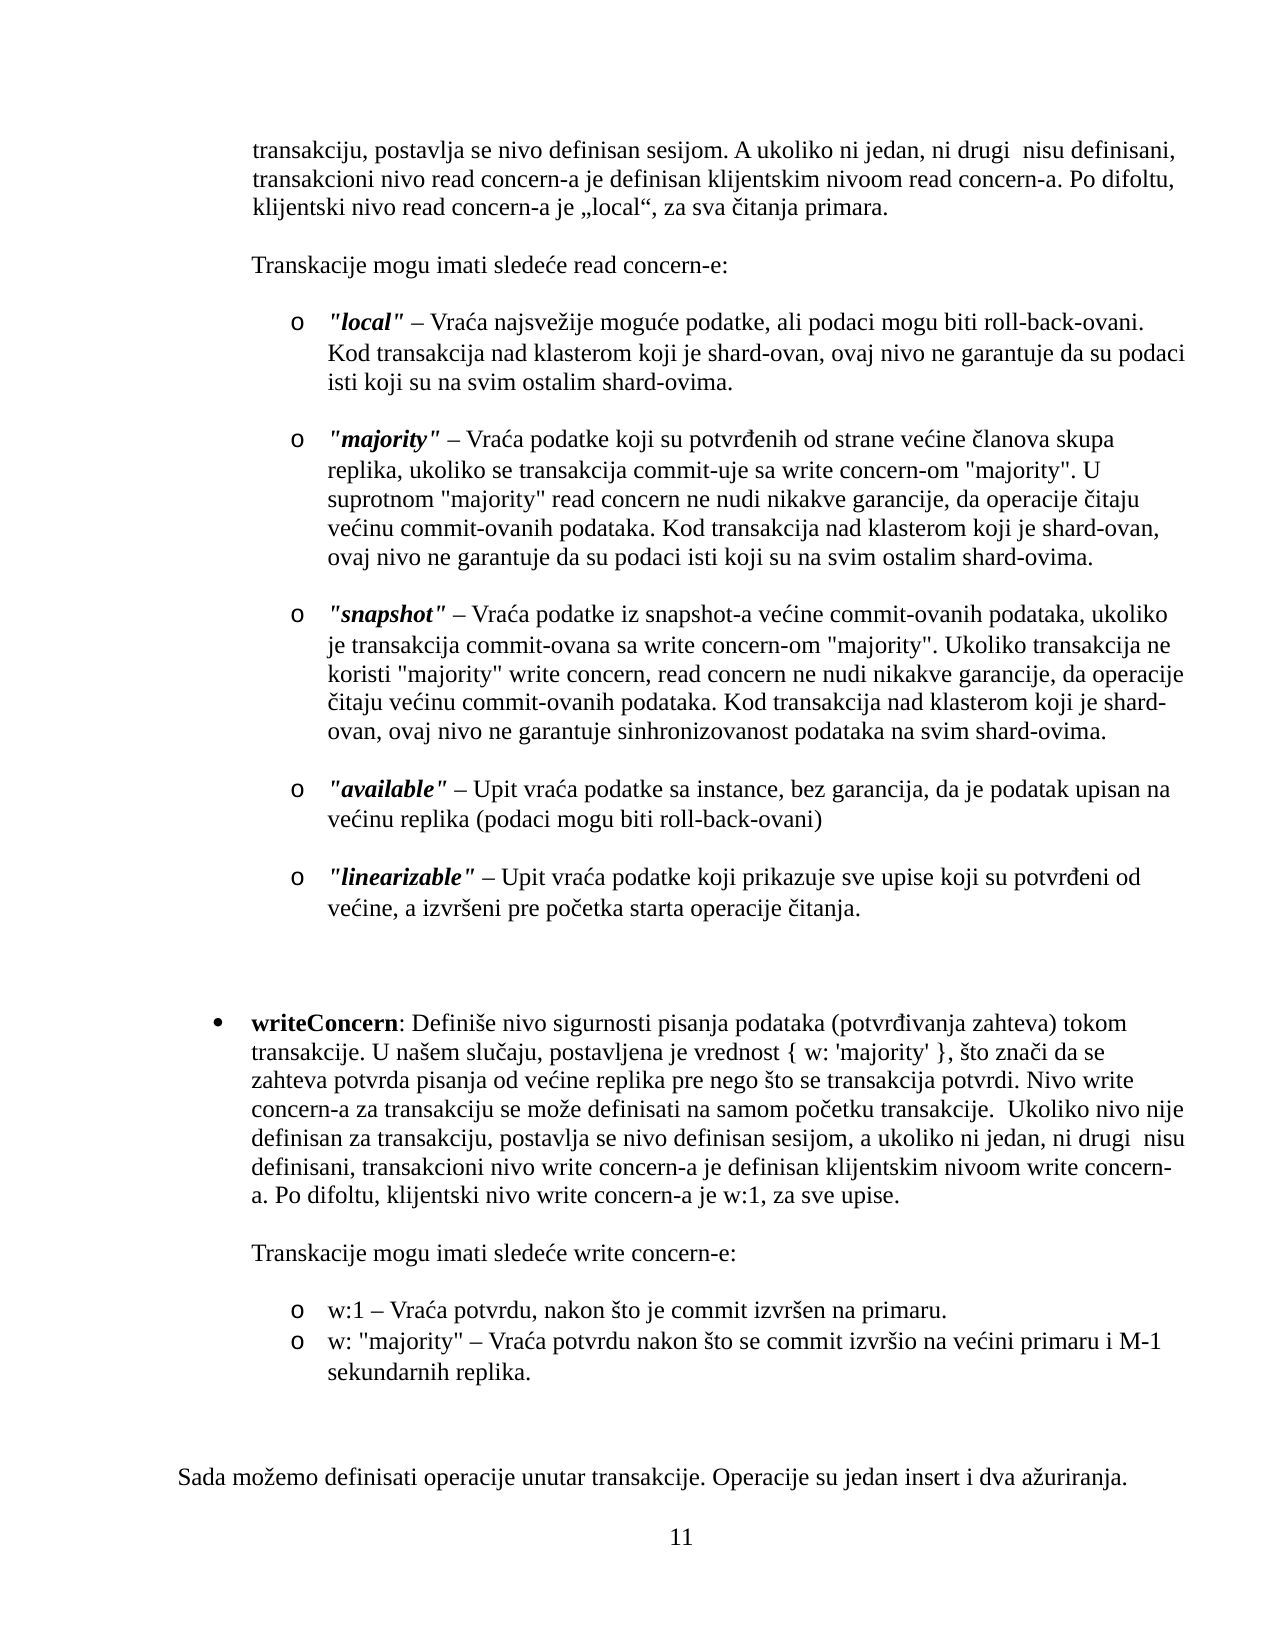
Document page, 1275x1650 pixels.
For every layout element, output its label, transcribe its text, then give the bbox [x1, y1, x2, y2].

text Sada možemo definisati operacije unutar transakcije. Operacije su jedan insert i dva ažuriranja. [177, 1462, 1186, 1491]
list "snapshot" – Vraća podatke iz snapshot-a većine commit-ovanih podataka, ukoliko je transakcija commit-ovana sa write concern-om "majority". Ukoliko transakcija ne koristi "majority" write concern, read concern ne nudi nikakve garancije, da operacije čitaju većinu commit-ovanih podataka. Kod transakcija nad klasterom koji je shard-ovan, ovaj nivo ne garantuje sinhronizovanost podataka na svim shard-ovima. [290, 599, 1186, 774]
list w: "majority" – Vraća potvrdu nakon što se commit izvršio na većini primaru i M-1 sekundarnih replika. [290, 1326, 1186, 1386]
list writeConcern: Definiše nivo sigurnosti pisanja podataka (potvrđivanja zahteva) tokom transakcije. U našem slučaju, postavljena je vrednost { w: 'majority' }, što znači da se zahteva potvrda pisanja od većine replika pre nego što se transakcija potvrdi. Nivo write concern-a za transakciju se može definisati na samom početku transakcije. Ukoliko nivo nije definisan za transakciju, postavlja se nivo definisan sesijom, a ukoliko ni jedan, ni drugi nisu definisani, transakcioni nivo write concern-a je definisan klijentskim nivoom write concern-a. Po difoltu, klijentski nivo write concern-a je w:1, za sve upise. [213, 1008, 1186, 1209]
text Transkacije mogu imati sledeće write concern-e: [177, 1238, 1186, 1267]
text Transkacije mogu imati sledeće read concern-e: [177, 221, 1186, 307]
list "local" – Vraća najsvežije moguće podatke, ali podaci mogu biti roll-back-ovani. Kod transakcija nad klasterom koji je shard-ovan, ovaj nivo ne garantuje da su podaci isti koji su na svim ostalim shard-ovima. [290, 307, 1186, 424]
list "linearizable" – Upit vraća podatke koji prikazuje sve upise koji su potvrđeni od većine, a izvršeni pre početka starta operacije čitanja. [290, 862, 1186, 922]
list transakciju, postavlja se nivo definisan sesijom. A ukoliko ni jedan, ni drugi nisu definisani, transakcioni nivo read concern-a je definisan klijentskim nivoom read concern-a. Po difoltu, klijentski nivo read concern-a je „local“, za sva čitanja primara. [215, 135, 1186, 221]
list "majority" – Vraća podatke koji su potvrđenih od strane većine članova skupa replika, ukoliko se transakcija commit-uje sa write concern-om "majority". U suprotnom "majority" read concern ne nudi nikakve garancije, da operacije čitaju većinu commit-ovanih podataka. Kod transakcija nad klasterom koji je shard-ovan, ovaj nivo ne garantuje da su podaci isti koji su na svim ostalim shard-ovima. [290, 424, 1186, 599]
list "available" – Upit vraća podatke sa instance, bez garancija, da je podatak upisan na većinu replika (podaci mogu biti roll-back-ovani) [290, 774, 1186, 862]
list w:1 – Vraća potvrdu, nakon što je commit izvršen na primaru. [290, 1295, 1186, 1326]
